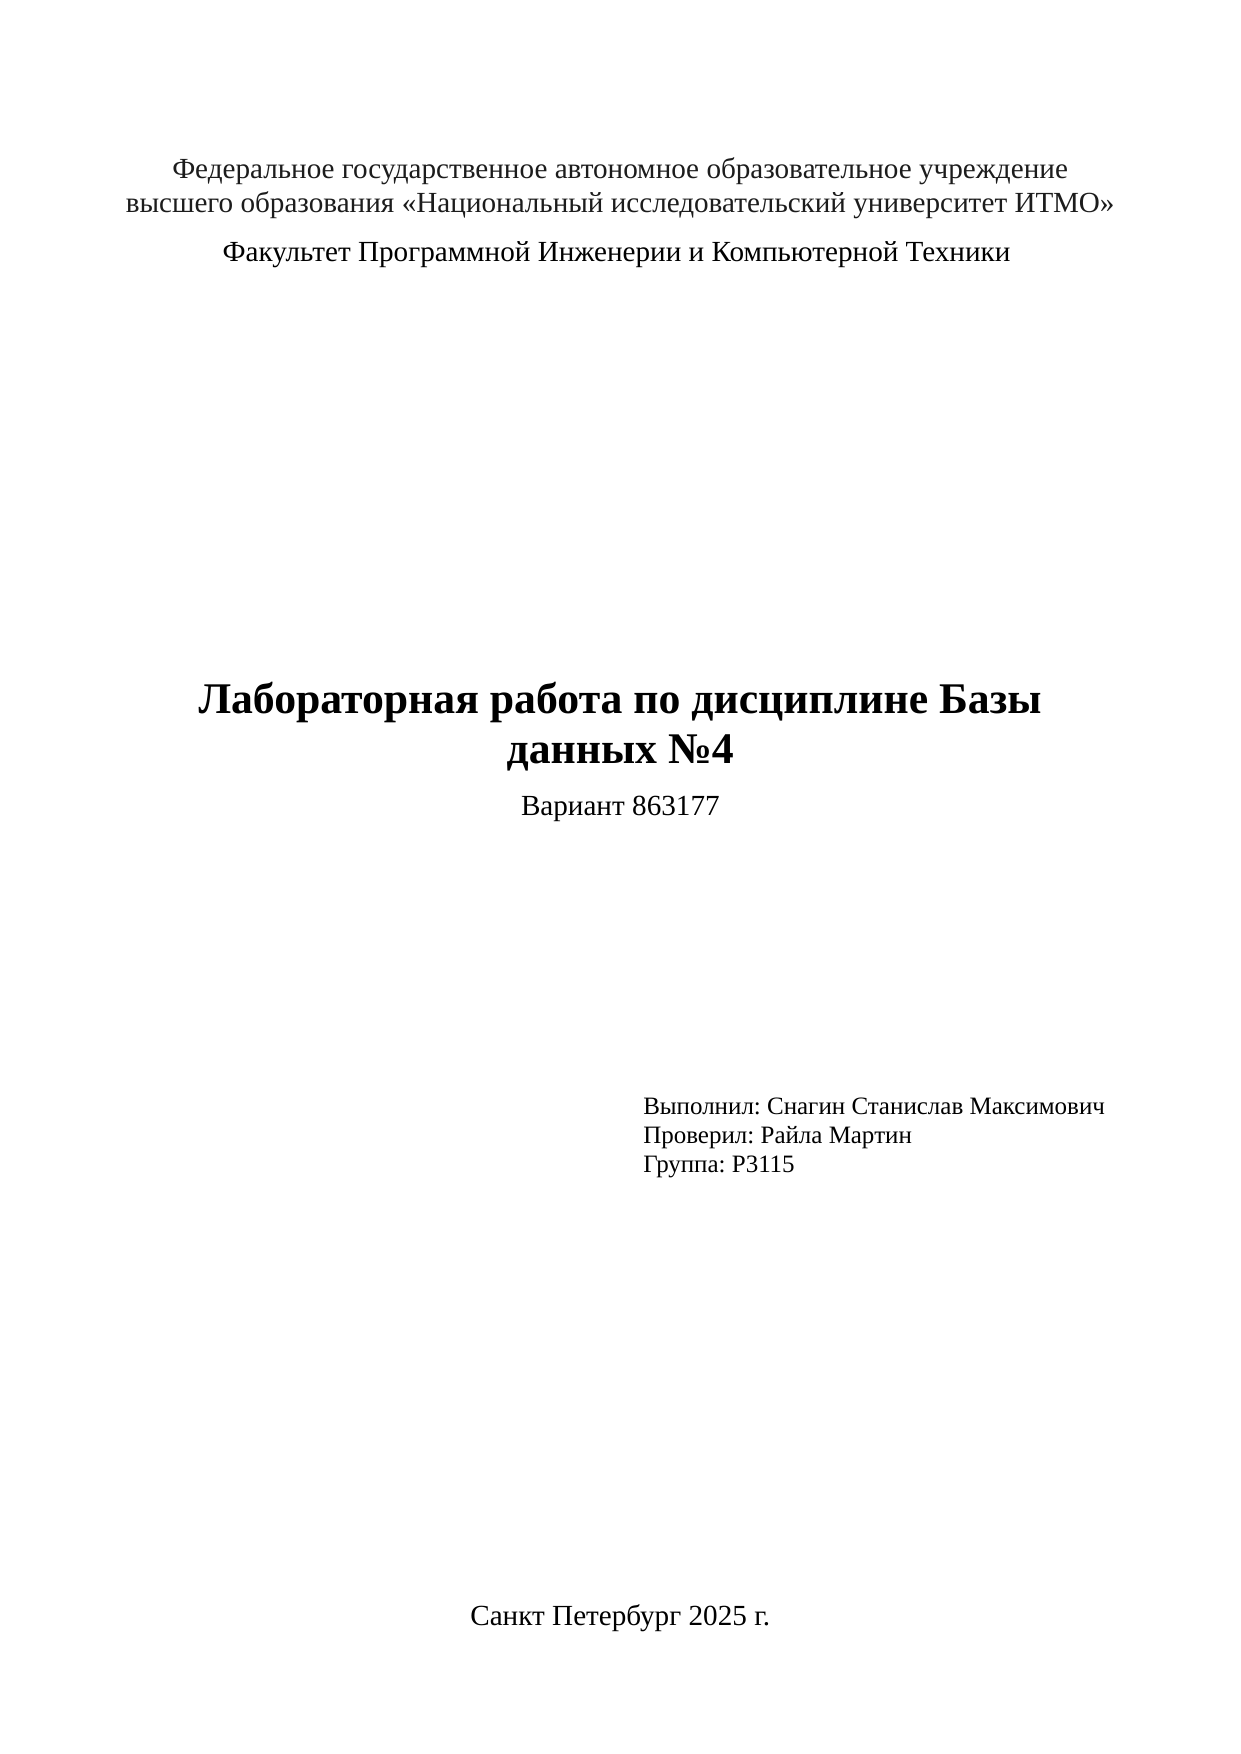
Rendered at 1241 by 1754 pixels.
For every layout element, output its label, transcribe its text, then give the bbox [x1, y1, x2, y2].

text Выполнил: Снагин Станислав Максимович [643, 1091, 1122, 1120]
text Вариант 863177 [118, 788, 1122, 821]
text Группа: Р3115 [643, 1149, 1122, 1178]
text Федеральное государственное автономное образовательное учреждение высшего образования «Национальный исследовательский университет ИТМО» [118, 152, 1122, 219]
text Факультет Программной Инженерии и Компьютерной Техники [118, 234, 1122, 267]
text Лабораторная работа по дисциплине Базы данных №4 [118, 672, 1122, 773]
text Проверил: Райла Мартин [643, 1120, 1122, 1149]
text Санкт Петербург 2025 г. [118, 1598, 1122, 1631]
